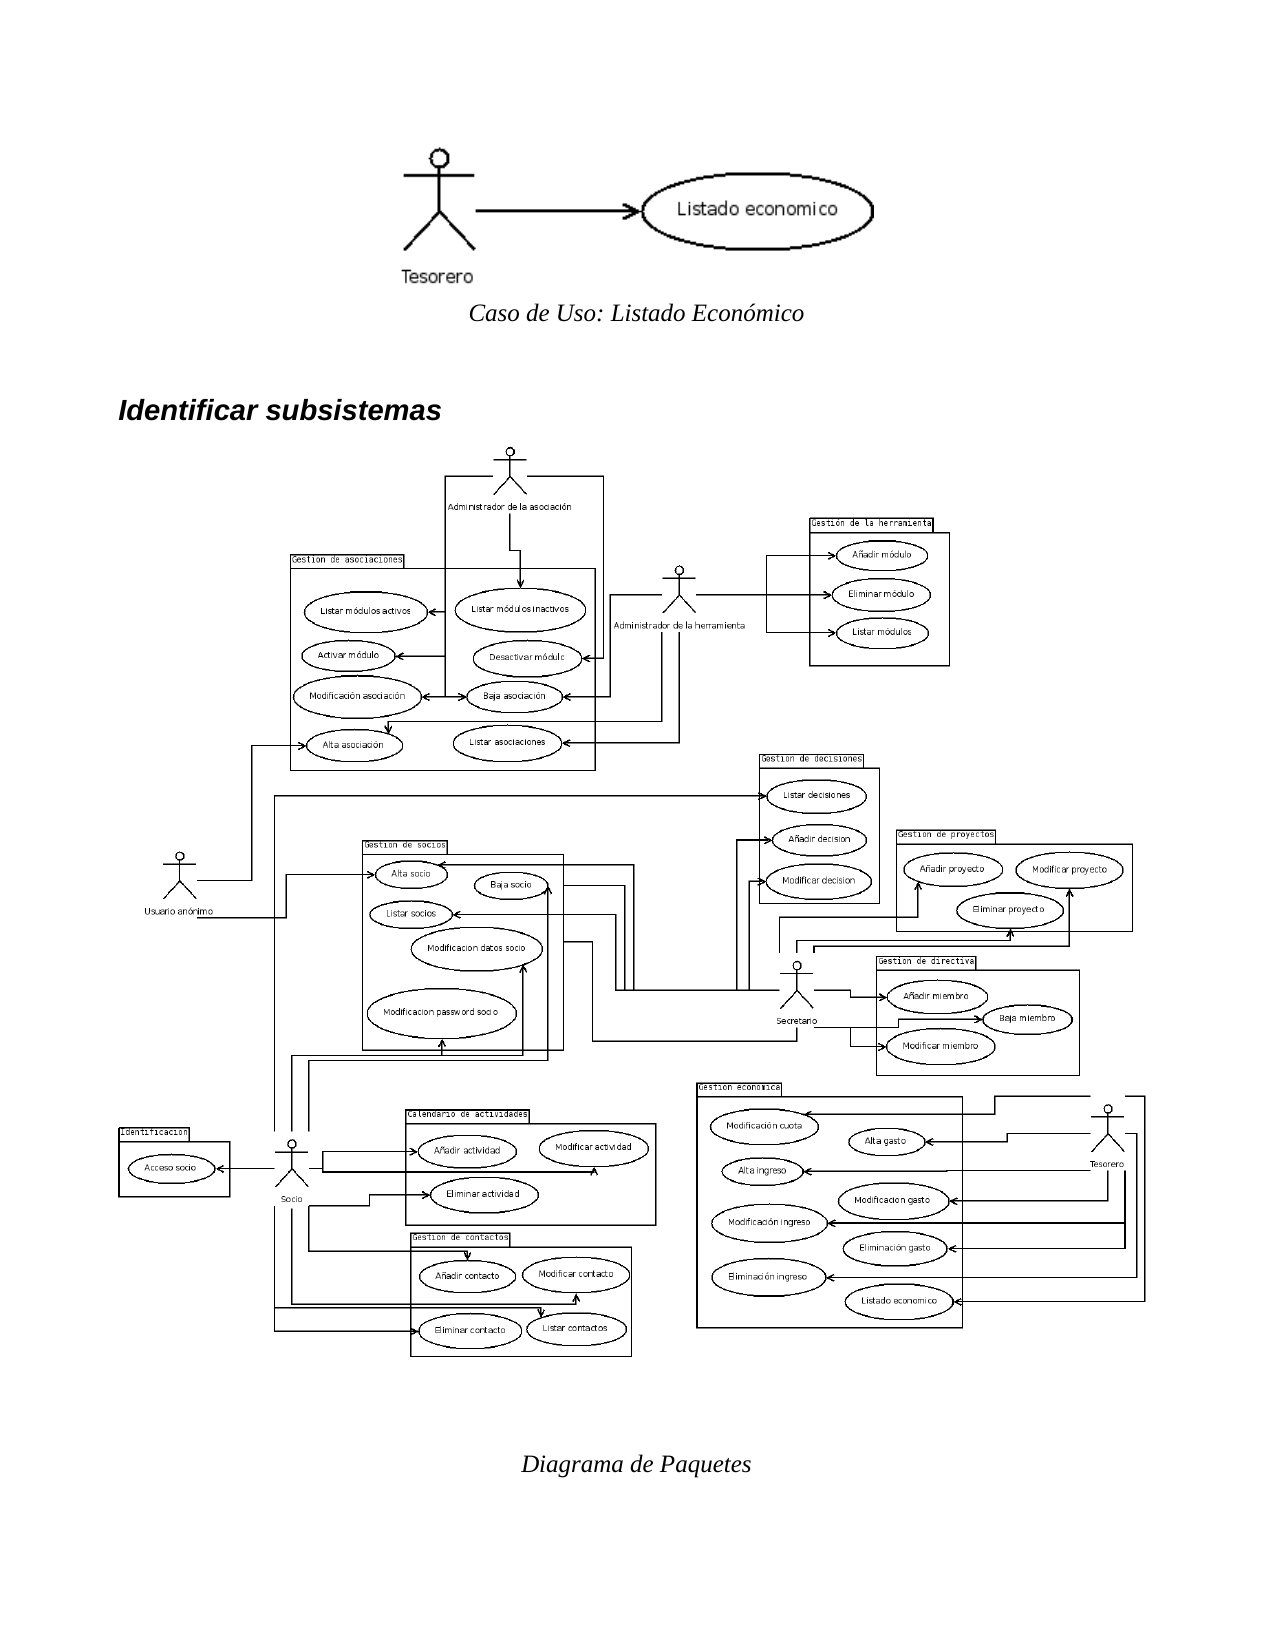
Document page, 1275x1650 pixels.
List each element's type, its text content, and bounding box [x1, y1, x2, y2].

text Caso de Uso: Listado Económico [401, 298, 874, 327]
subtitle Identificar subsistemas [118, 393, 1157, 426]
picture [401, 130, 874, 298]
text Diagrama de Paquetes [118, 1450, 1157, 1478]
picture [118, 438, 1157, 1450]
